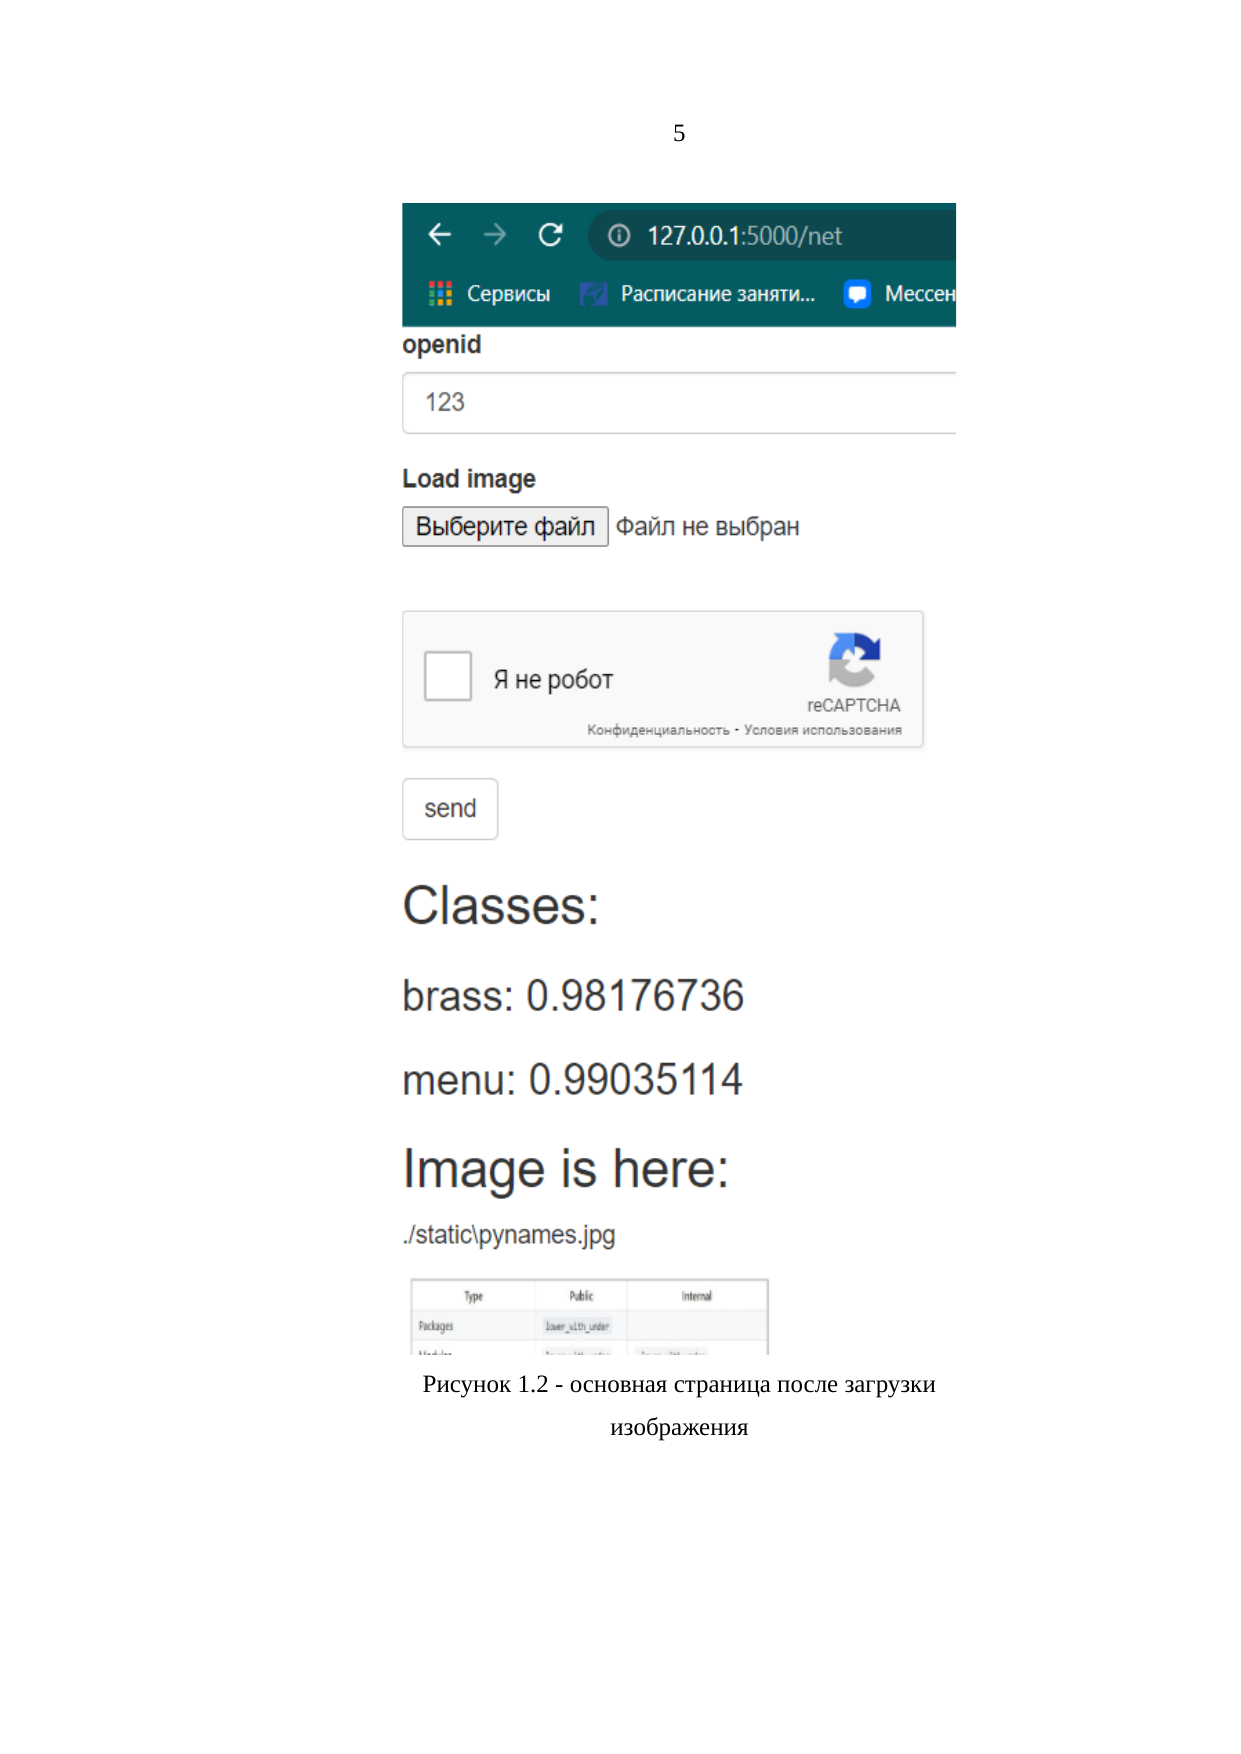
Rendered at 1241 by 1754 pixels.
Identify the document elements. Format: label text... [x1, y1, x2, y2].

text Рисунок 1.2 - основная страница после загрузки изображения [402, 1355, 956, 1441]
picture [402, 203, 957, 1355]
